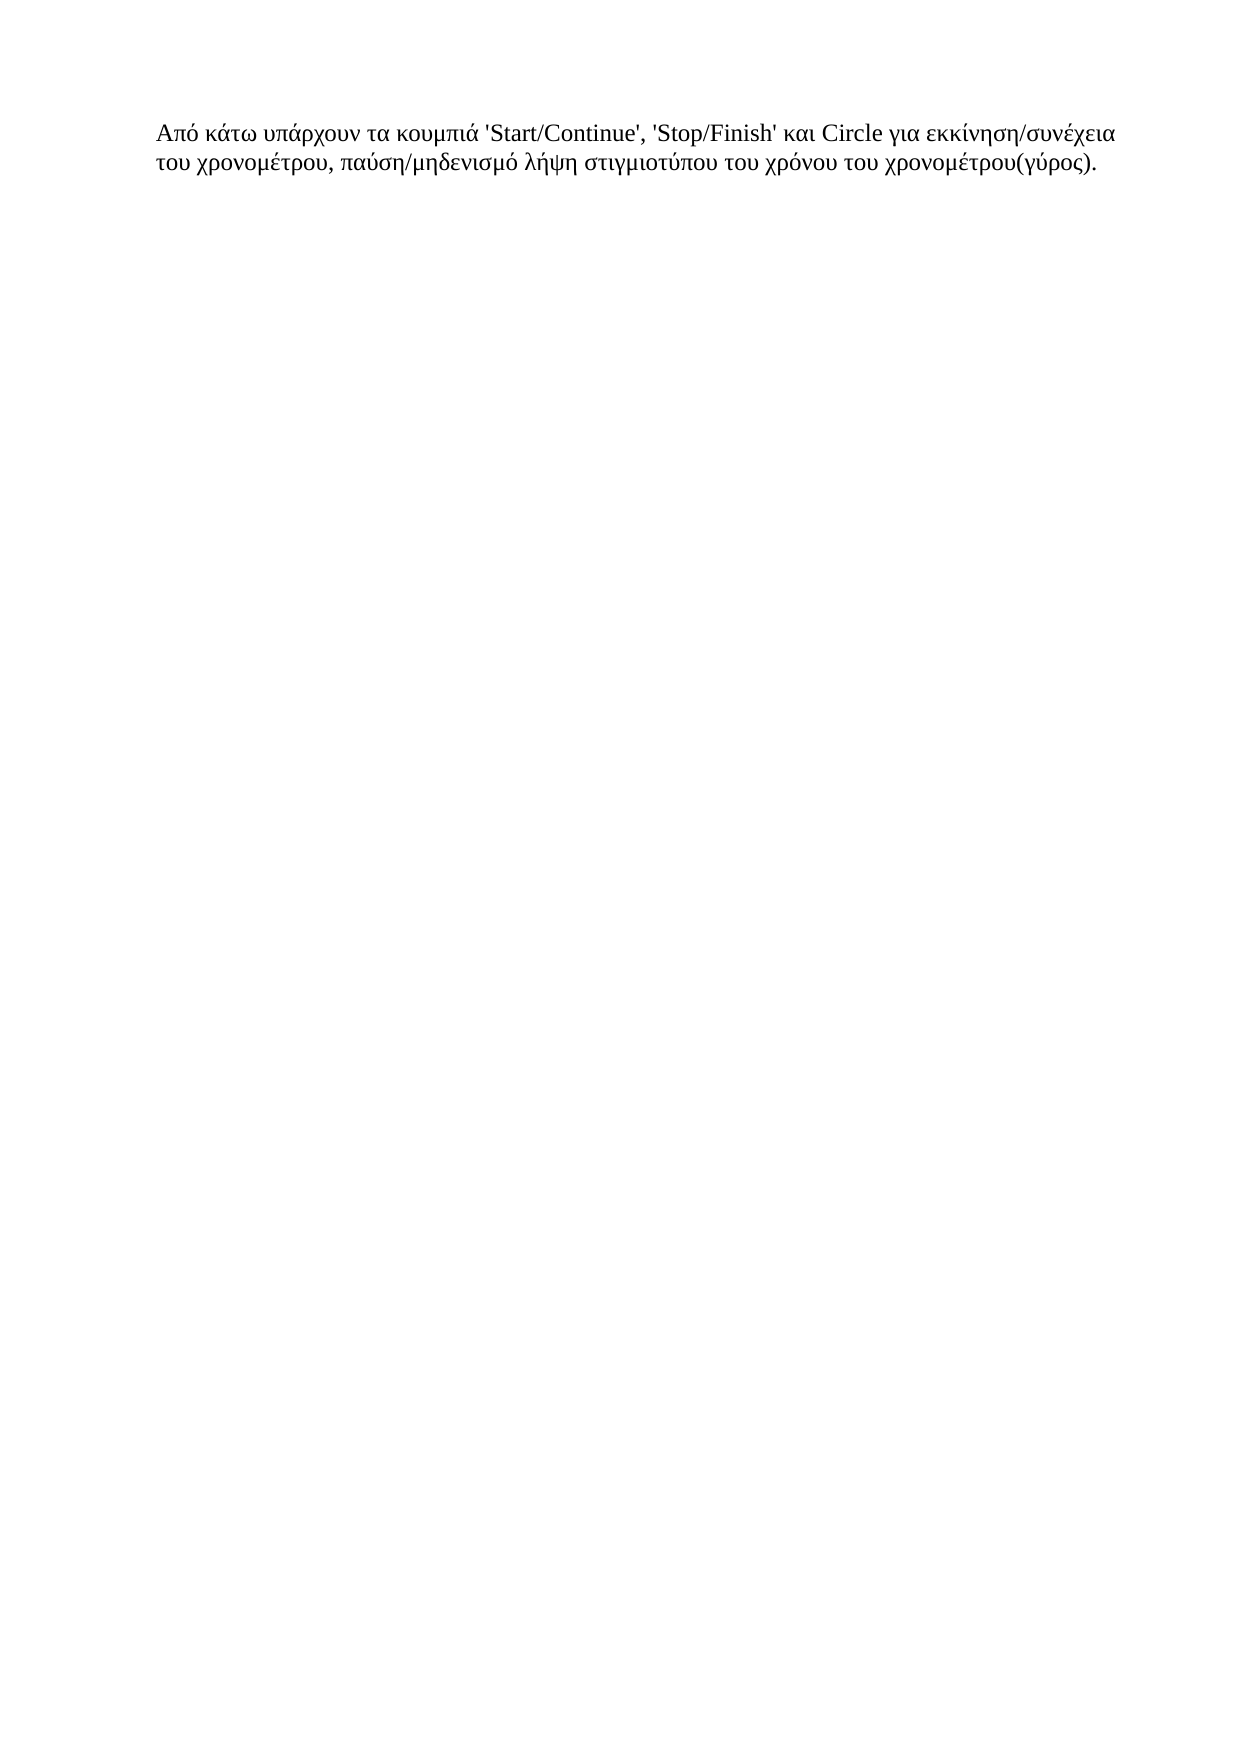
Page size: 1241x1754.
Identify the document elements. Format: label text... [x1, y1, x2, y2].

subtitle Από κάτω υπάρχουν τα κουμπιά 'Start/Continue', 'Stop/Finish' και Circle για εκκίνηση/συνέχεια του χρονομέτρου, παύση/μηδενισμό λήψη στιγμιοτύπου του χρόνου του χρονομέτρου(γύρος). [156, 118, 1122, 176]
